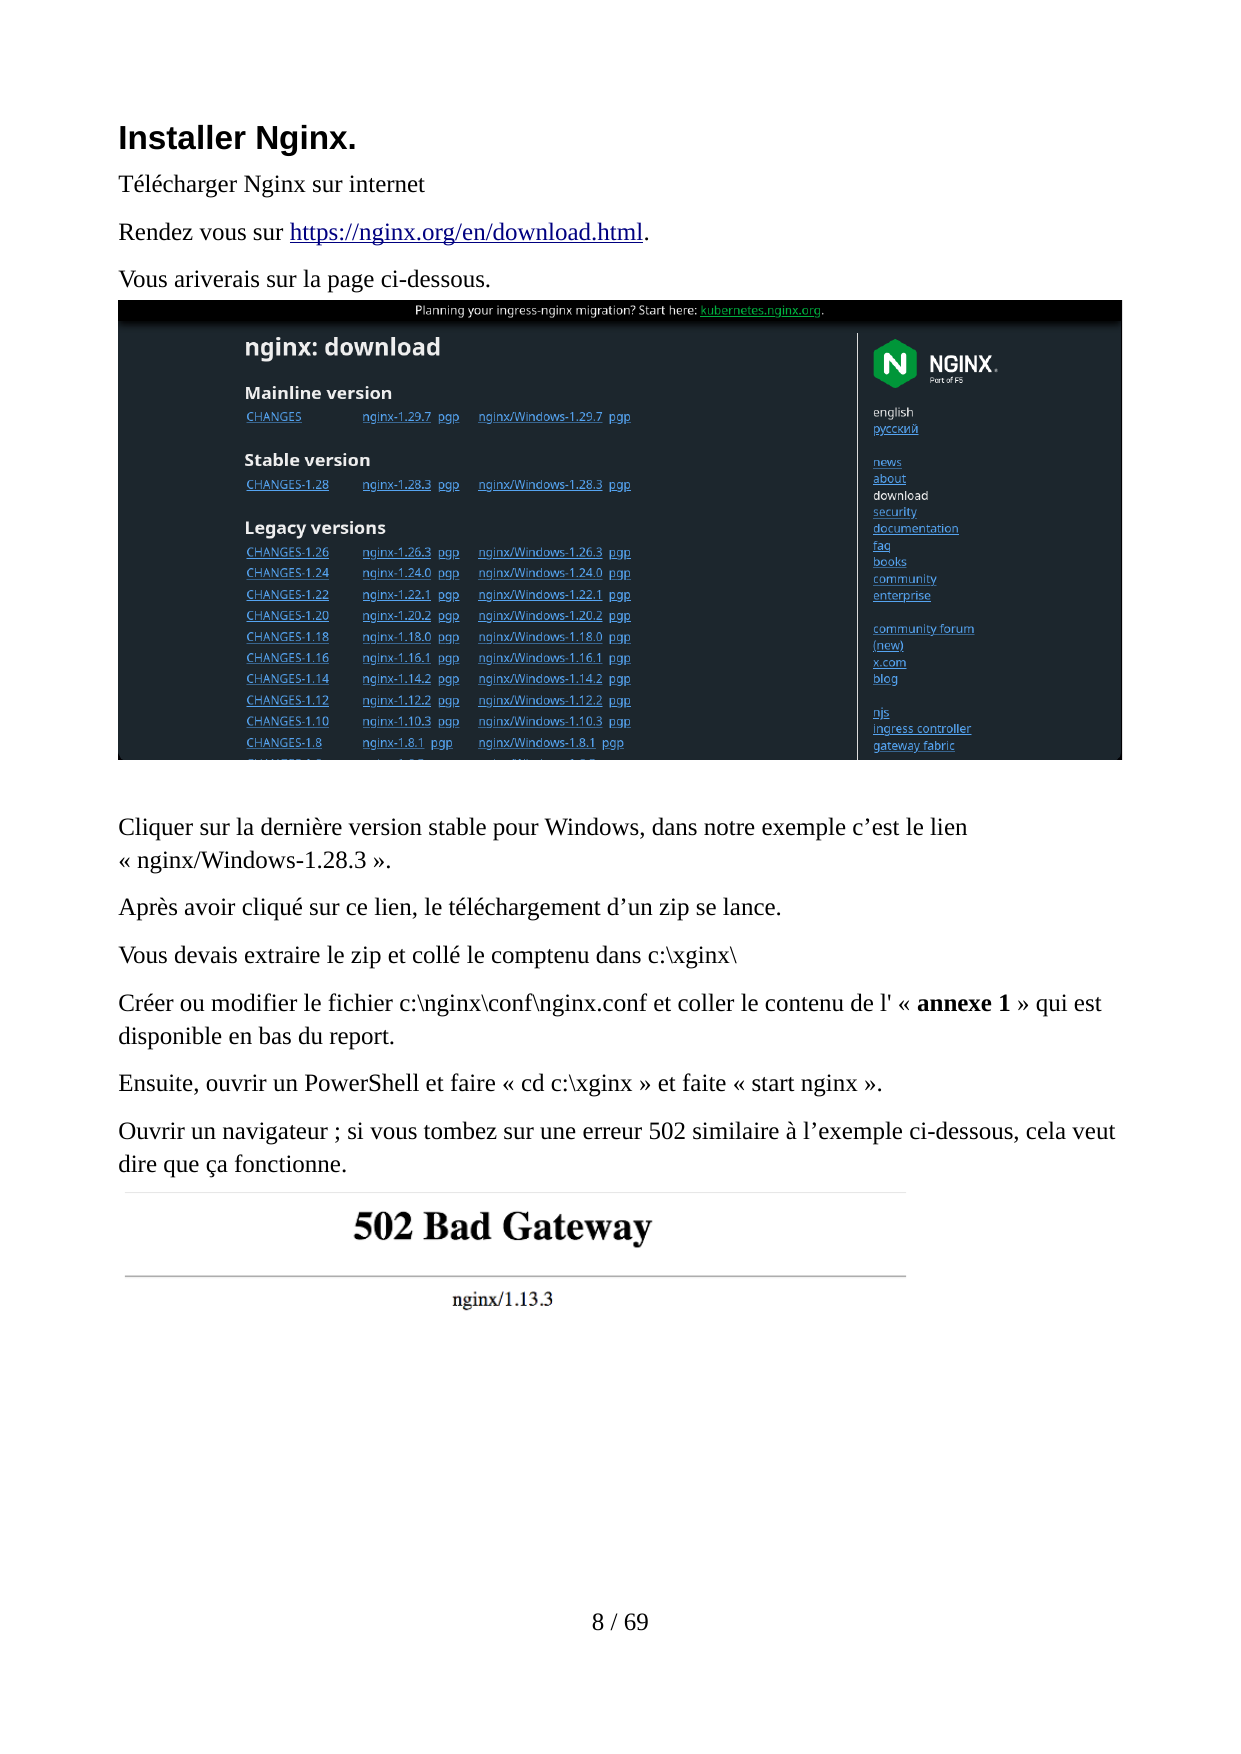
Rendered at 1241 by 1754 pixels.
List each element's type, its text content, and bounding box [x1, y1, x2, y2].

text Après avoir cliqué sur ce lien, le téléchargement d’un zip se lance. [118, 892, 1122, 921]
text Vous ariverais sur la page ci-dessous. [118, 264, 1122, 293]
text Rendez vous sur https://nginx.org/en/download.html. [118, 217, 1122, 245]
text Vous devais extraire le zip et collé le comptenu dans c:\xginx\ [118, 940, 1122, 969]
text Cliquer sur la dernière version stable pour Windows, dans notre exemple c’est le lien « nginx/Windows-1.28.3 ». [118, 812, 1122, 874]
text Ensuite, ouvrir un PowerShell et faire « cd c:\xginx » et faite « start nginx ». [118, 1068, 1122, 1097]
text Télécharger Nginx sur internet [118, 169, 1122, 198]
subtitle Installer Nginx. [118, 118, 1122, 157]
picture [124, 1192, 907, 1443]
picture [118, 300, 1123, 760]
text Créer ou modifier le fichier c:\nginx\conf\nginx.conf et coller le contenu de l' « annexe 1 » qui est disponible en bas du report. [118, 988, 1122, 1049]
text Ouvrir un navigateur ; si vous tombez sur une erreur 502 similaire à l’exemple ci-dessous, cela veut dire que ça fonctionne. [118, 1116, 1122, 1178]
